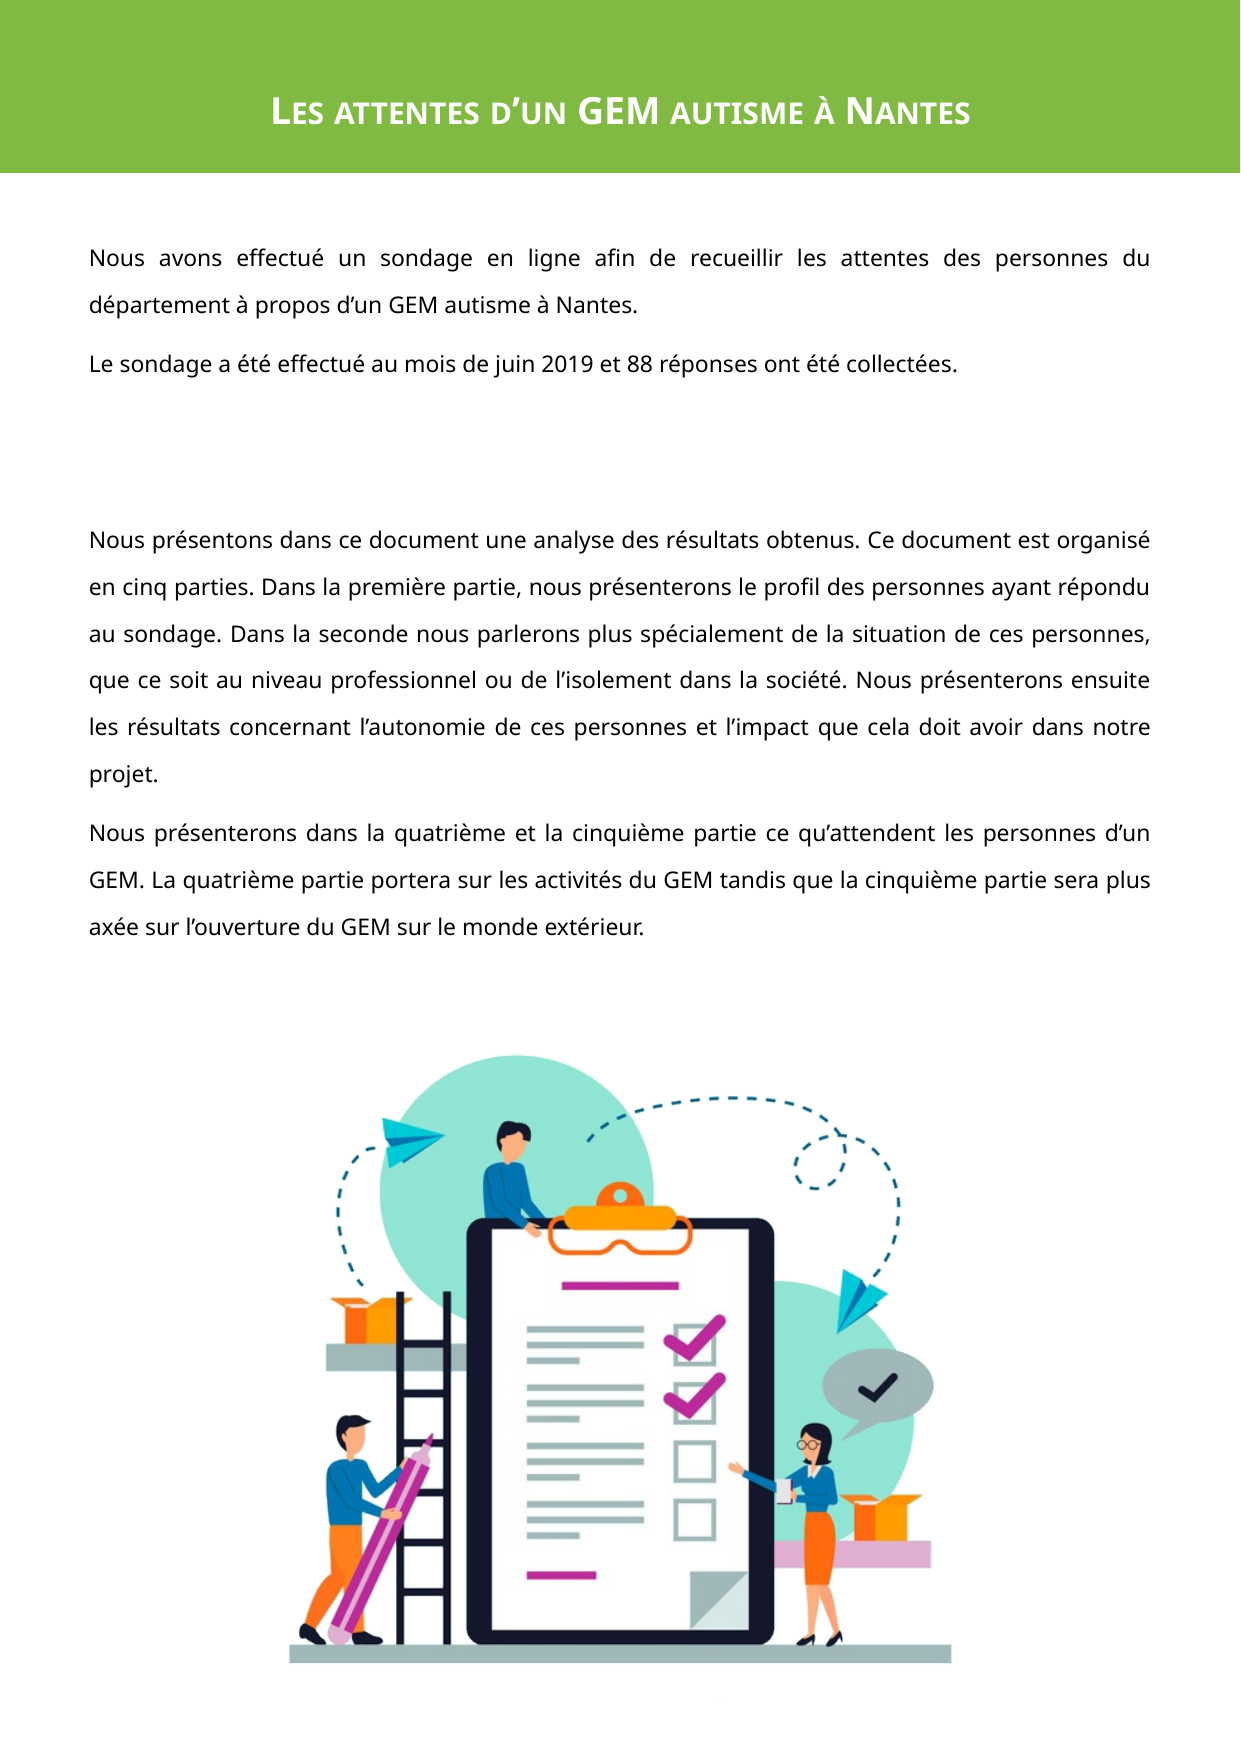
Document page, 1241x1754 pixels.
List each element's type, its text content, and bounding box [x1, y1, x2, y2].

picture [226, 966, 1015, 1754]
text Nous présentons dans ce document une analyse des résultats obtenus. Ce document est organisé en cinq parties. Dans la première partie, nous présenterons le profil des personnes ayant répondu au sondage. Dans la seconde nous parlerons plus spécialement de la situation de ces personnes, que ce soit au niveau professionnel ou de l’isolement dans la société. Nous présenterons ensuite les résultats concernant l’autonomie de ces personnes et l’impact que cela doit avoir dans notre projet. [88, 524, 1152, 789]
text Nous avons effectué un sondage en ligne afin de recueillir les attentes des personnes du département à propos d’un GEM autisme à Nantes. [88, 242, 1152, 320]
text Le sondage a été effectué au mois de juin 2019 et 88 réponses ont été collectées. [88, 348, 1152, 379]
text Nous présenterons dans la quatrième et la cinquième partie ce qu’attendent les personnes d’un GEM. La quatrième partie portera sur les activités du GEM tandis que la cinquième partie sera plus axée sur l’ouverture du GEM sur le monde extérieur. [88, 817, 1152, 942]
